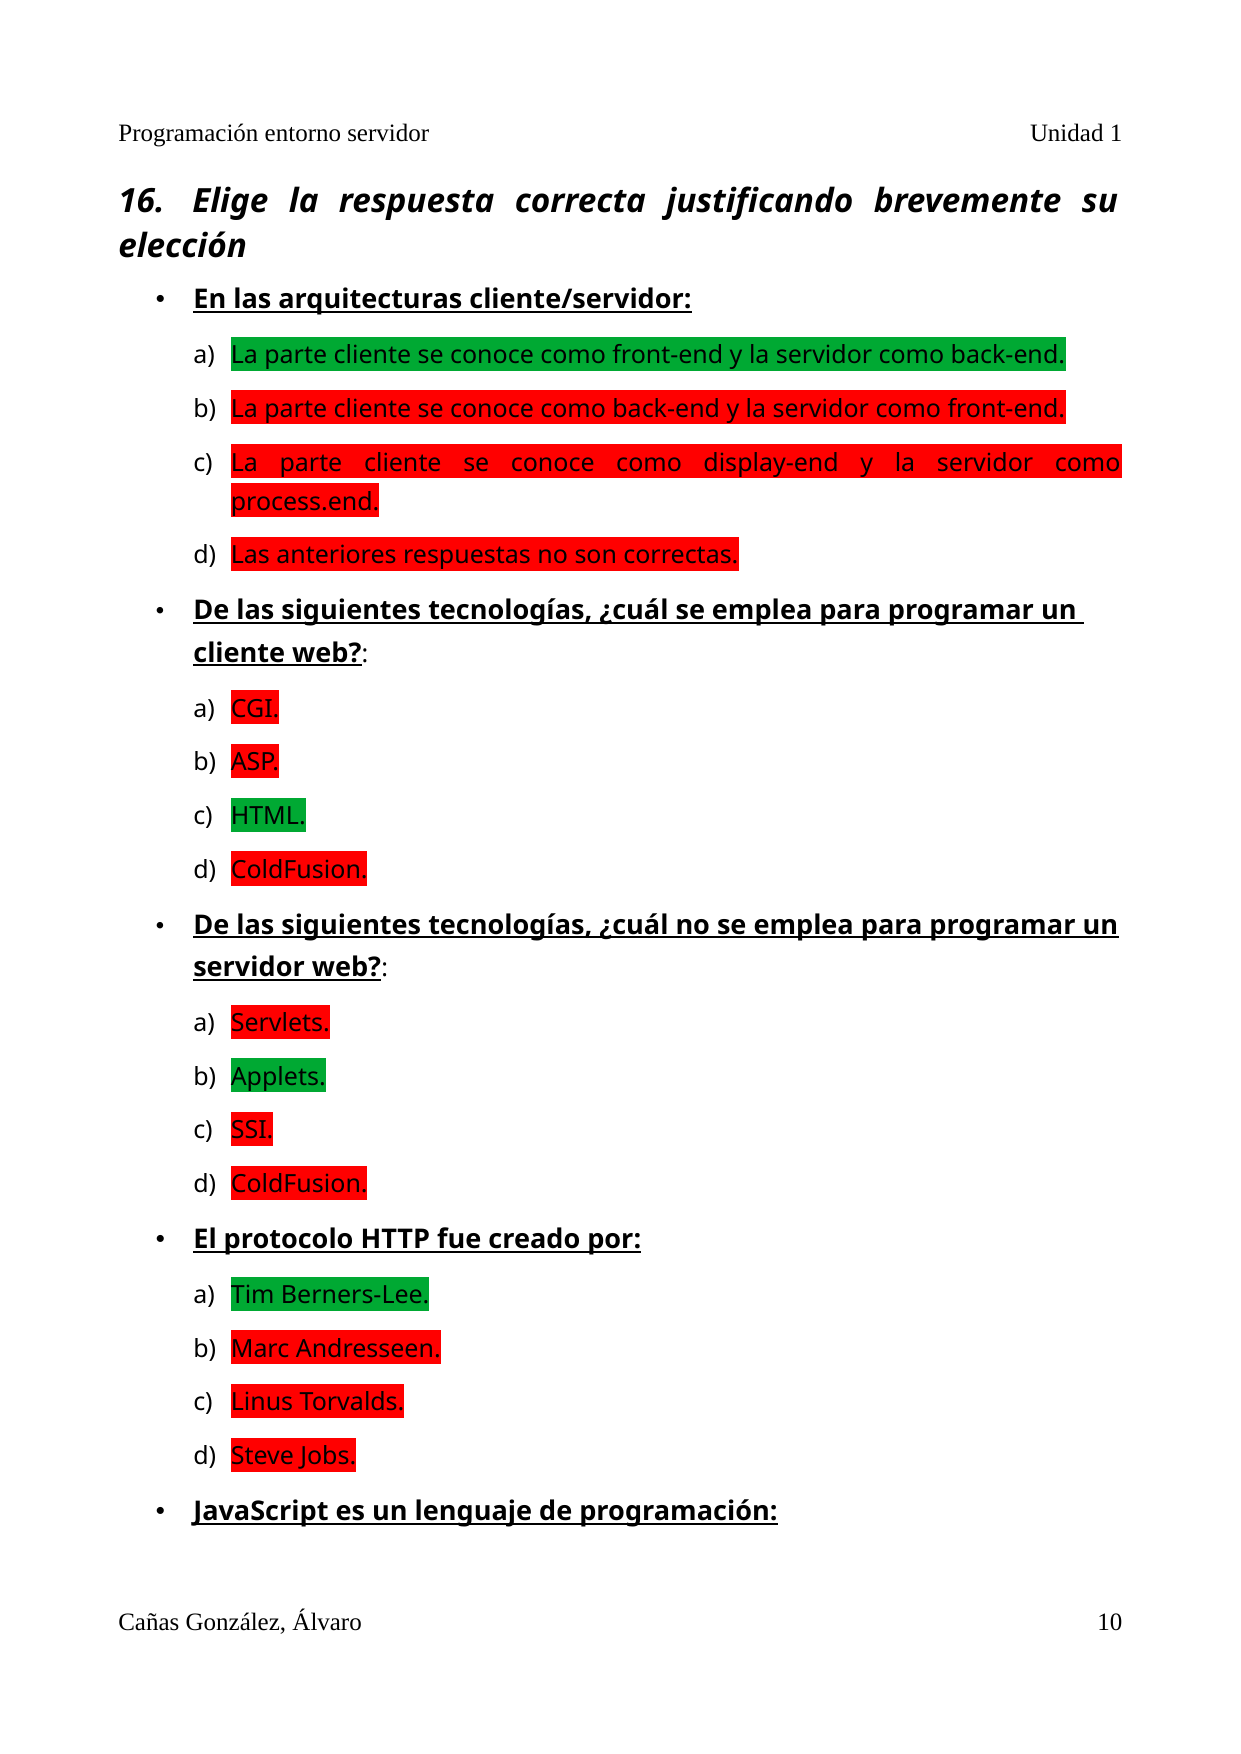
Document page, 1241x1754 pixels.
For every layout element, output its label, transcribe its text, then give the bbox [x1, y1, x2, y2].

list La parte cliente se conoce como front-end y la servidor como back-end. [193, 337, 1122, 371]
list La parte cliente se conoce como display-end y la servidor como process.end. [193, 444, 1122, 517]
list Linus Torvalds. [193, 1384, 1122, 1418]
list Steve Jobs. [193, 1438, 1122, 1472]
list Applets. [193, 1058, 1122, 1092]
list De las siguientes tecnologías, ¿cuál no se emplea para programar un servidor web?: [156, 905, 1122, 984]
list ColdFusion. [193, 1166, 1122, 1200]
list El protocolo HTTP fue creado por: [156, 1219, 1122, 1256]
subtitle Elige la respuesta correcta justificando brevemente su elección [118, 176, 1122, 267]
list CGI. [193, 690, 1122, 724]
list Las anteriores respuestas no son correctas. [193, 537, 1122, 571]
list HTML. [193, 798, 1122, 832]
list Servlets. [193, 1004, 1122, 1039]
list JavaScript es un lenguaje de programación: [156, 1492, 1122, 1528]
list ColdFusion. [193, 851, 1122, 886]
list La parte cliente se conoce como back-end y la servidor como front-end. [193, 390, 1122, 424]
list Marc Andresseen. [193, 1330, 1122, 1364]
list De las siguientes tecnologías, ¿cuál se emplea para programar un cliente web?: [156, 591, 1122, 670]
list ASP. [193, 744, 1122, 778]
list En las arquitecturas cliente/servidor: [156, 280, 1122, 317]
list SSI. [193, 1112, 1122, 1146]
list Tim Berners-Lee. [193, 1277, 1122, 1311]
